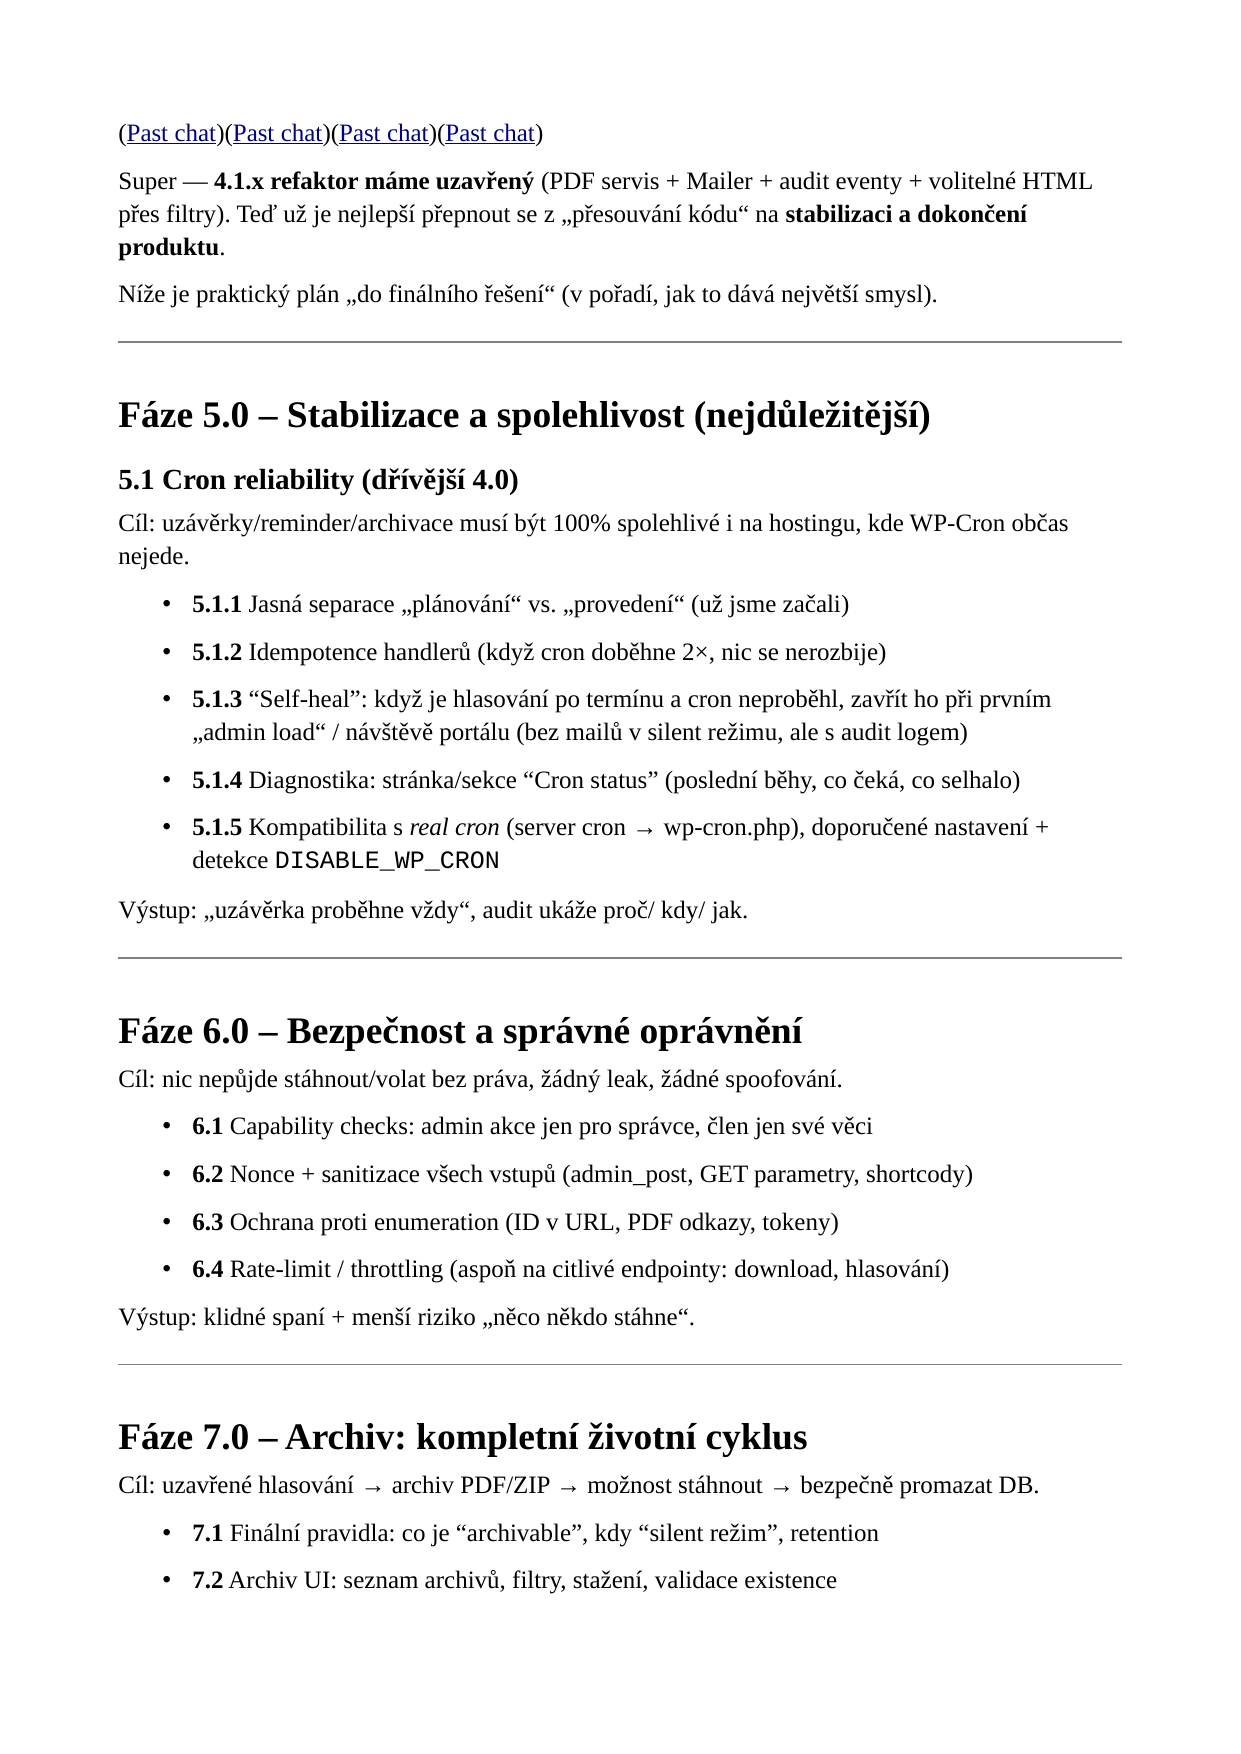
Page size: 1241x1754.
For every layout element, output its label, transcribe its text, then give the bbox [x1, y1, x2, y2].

list 6.1 Capability checks: admin akce jen pro správce, člen jen své věci [162, 1111, 1122, 1140]
list 7.1 Finální pravidla: co je “archivable”, kdy “silent režim”, retention [162, 1518, 1122, 1546]
list 5.1.4 Diagnostika: stránka/sekce “Cron status” (poslední běhy, co čeká, co selhalo) [162, 765, 1122, 793]
text Cíl: uzavřené hlasování → archiv PDF/ZIP → možnost stáhnout → bezpečně promazat DB. [118, 1470, 1122, 1499]
list 5.1.5 Kompatibilita s real cron (server cron → wp-cron.php), doporučené nastavení + detekce DISABLE_WP_CRON [162, 812, 1122, 876]
text Super — 4.1.x refaktor máme uzavřený (PDF servis + Mailer + audit eventy + volitelné HTML přes filtry). Teď už je nejlepší přepnout se z „přesouvání kódu“ na stabilizaci a dokončení produktu. [118, 166, 1122, 261]
list 6.2 Nonce + sanitizace všech vstupů (admin_post, GET parametry, shortcody) [162, 1159, 1122, 1188]
text Výstup: klidné spaní + menší riziko „něco někdo stáhne“. [118, 1302, 1122, 1331]
list 6.3 Ochrana proti enumeration (ID v URL, PDF odkazy, tokeny) [162, 1207, 1122, 1235]
subtitle Fáze 5.0 – Stabilizace a spolehlivost (nejdůležitější) [118, 392, 1122, 435]
text Cíl: uzávěrky/reminder/archivace musí být 100% spolehlivé i na hostingu, kde WP-Cron občas nejede. [118, 508, 1122, 570]
text Výstup: „uzávěrka proběhne vždy“, audit ukáže proč/ kdy/ jak. [118, 895, 1122, 924]
list 6.4 Rate-limit / throttling (aspoň na citlivé endpointy: download, hlasování) [162, 1254, 1122, 1283]
subtitle 5.1 Cron reliability (dřívější 4.0) [118, 462, 1122, 496]
text (Past chat)(Past chat)(Past chat)(Past chat) [118, 118, 1122, 147]
text Cíl: nic nepůjde stáhnout/volat bez práva, žádný leak, žádné spoofování. [118, 1064, 1122, 1092]
subtitle Fáze 7.0 – Archiv: kompletní životní cyklus [118, 1414, 1122, 1458]
text Níže je praktický plán „do finálního řešení“ (v pořadí, jak to dává největší smysl). [118, 279, 1122, 308]
list 5.1.2 Idempotence handlerů (když cron doběhne 2×, nic se nerozbije) [162, 637, 1122, 665]
subtitle Fáze 6.0 – Bezpečnost a správné oprávnění [118, 1008, 1122, 1051]
list 5.1.3 “Self-heal”: když je hlasování po termínu a cron neproběhl, zavřít ho při prvním „admin load“ / návštěvě portálu (bez mailů v silent režimu, ale s audit logem) [162, 684, 1122, 746]
list 5.1.1 Jasná separace „plánování“ vs. „provedení“ (už jsme začali) [162, 589, 1122, 618]
list 7.2 Archiv UI: seznam archivů, filtry, stažení, validace existence [162, 1565, 1122, 1594]
